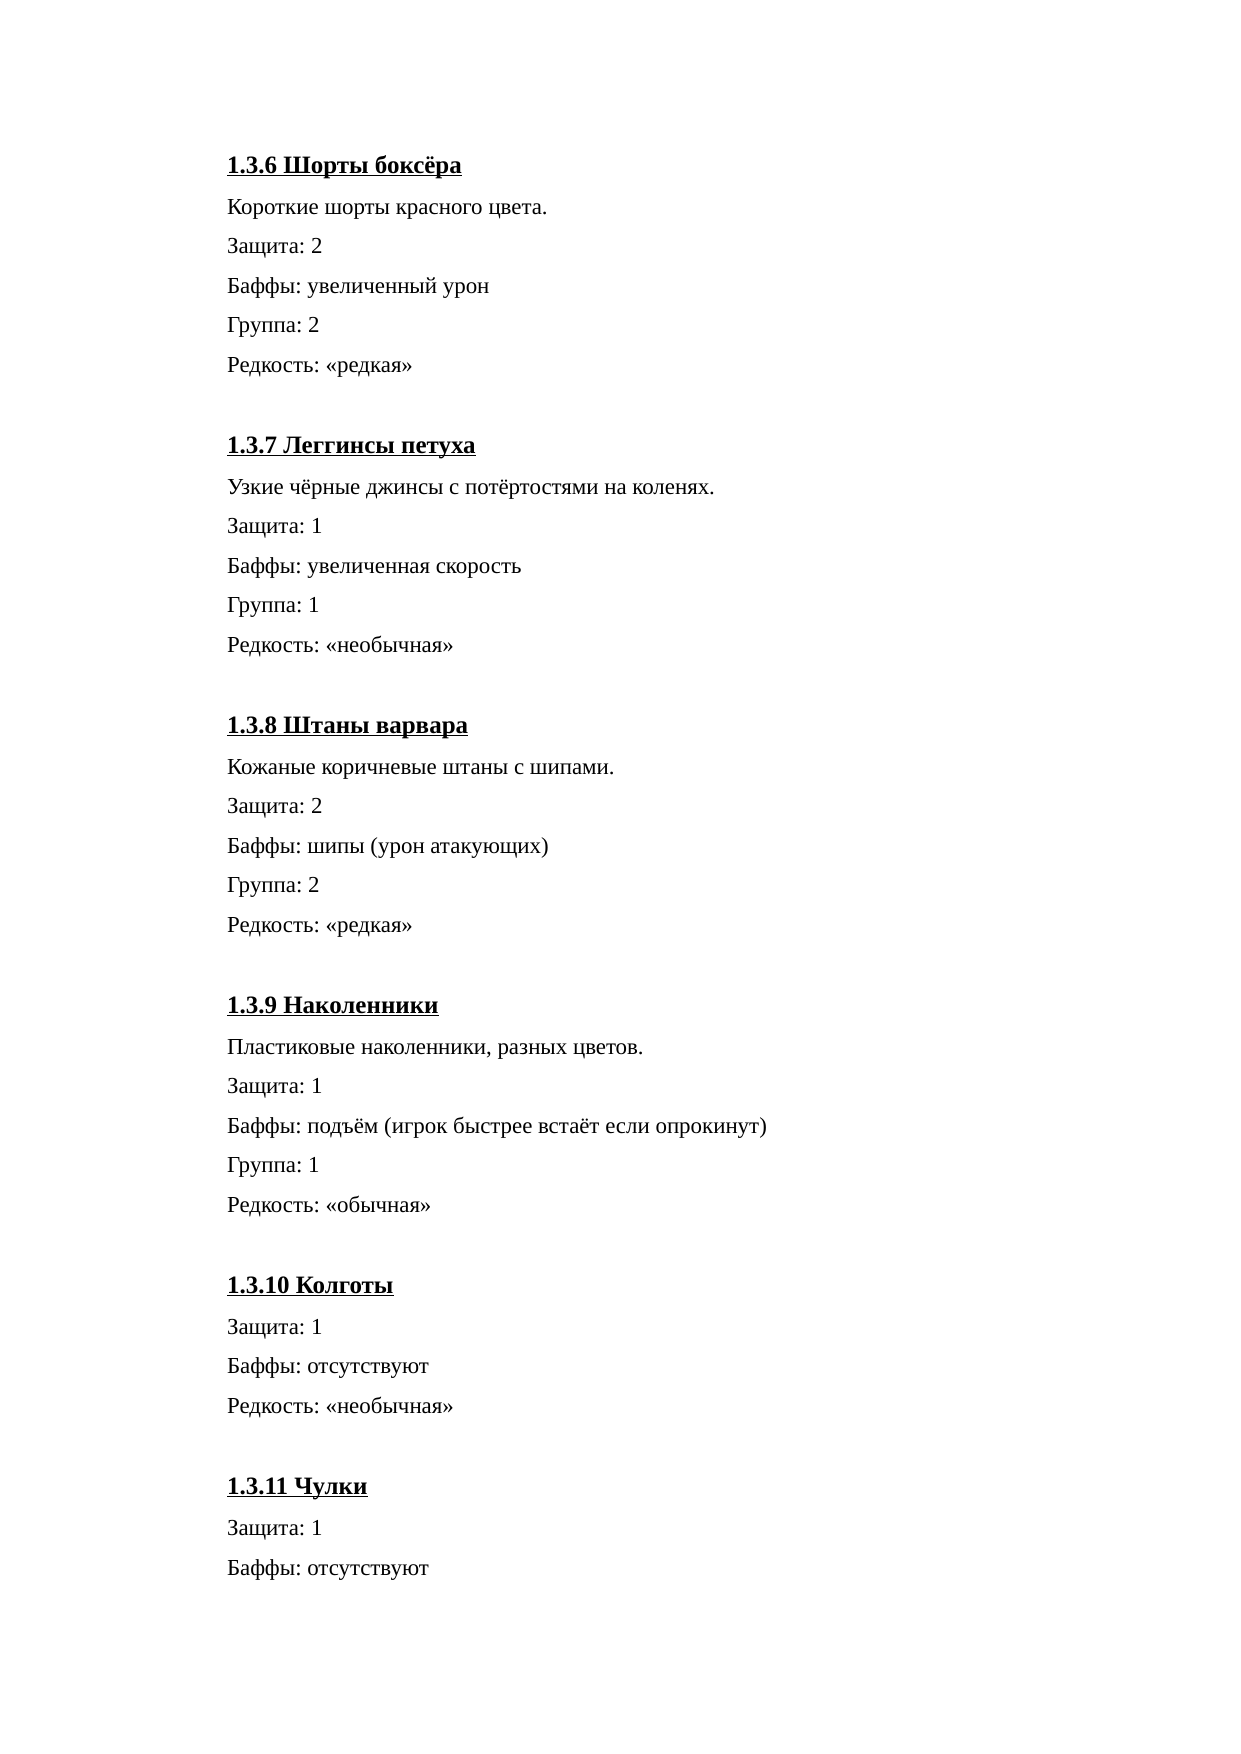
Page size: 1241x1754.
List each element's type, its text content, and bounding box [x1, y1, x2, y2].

text Защита: 2 [150, 793, 1090, 819]
text Редкость: «редкая» [150, 911, 1090, 937]
text Баффы: увеличенная скорость [150, 552, 1090, 578]
text Группа: 1 [150, 1152, 1090, 1178]
text Редкость: «обычная» [150, 1191, 1090, 1217]
text Группа: 2 [150, 872, 1090, 898]
text Защита: 1 [150, 513, 1090, 539]
text 1.3.7 Леггинсы петуха [150, 430, 1090, 459]
text 1.3.10 Колготы [150, 1270, 1090, 1299]
text Баффы: отсутствуют [150, 1353, 1090, 1379]
text Группа: 1 [150, 592, 1090, 618]
text Пластиковые наколенники, разных цветов. [150, 1033, 1090, 1059]
text Защита: 1 [150, 1514, 1090, 1541]
text Группа: 2 [150, 312, 1090, 338]
text 1.3.11 Чулки [150, 1471, 1090, 1500]
text Баффы: увеличенный урон [150, 272, 1090, 298]
text Редкость: «необычная» [150, 631, 1090, 657]
text Кожаные коричневые штаны с шипами. [150, 753, 1090, 779]
text 1.3.9 Наколенники [150, 990, 1090, 1019]
text Узкие чёрные джинсы с потёртостями на коленях. [150, 473, 1090, 499]
text Баффы: подъём (игрок быстрее встаёт если опрокинут) [150, 1112, 1090, 1138]
text 1.3.8 Штаны варвара [150, 710, 1090, 739]
text 1.3.6 Шорты боксёра [150, 150, 1090, 179]
text Баффы: шипы (урон атакующих) [150, 832, 1090, 858]
text Защита: 1 [150, 1313, 1090, 1339]
text Редкость: «редкая» [150, 351, 1090, 377]
text Баффы: отсутствуют [150, 1554, 1090, 1580]
text Защита: 2 [150, 233, 1090, 259]
text Короткие шорты красного цвета. [150, 193, 1090, 219]
text Защита: 1 [150, 1073, 1090, 1099]
text Редкость: «необычная» [150, 1392, 1090, 1418]
